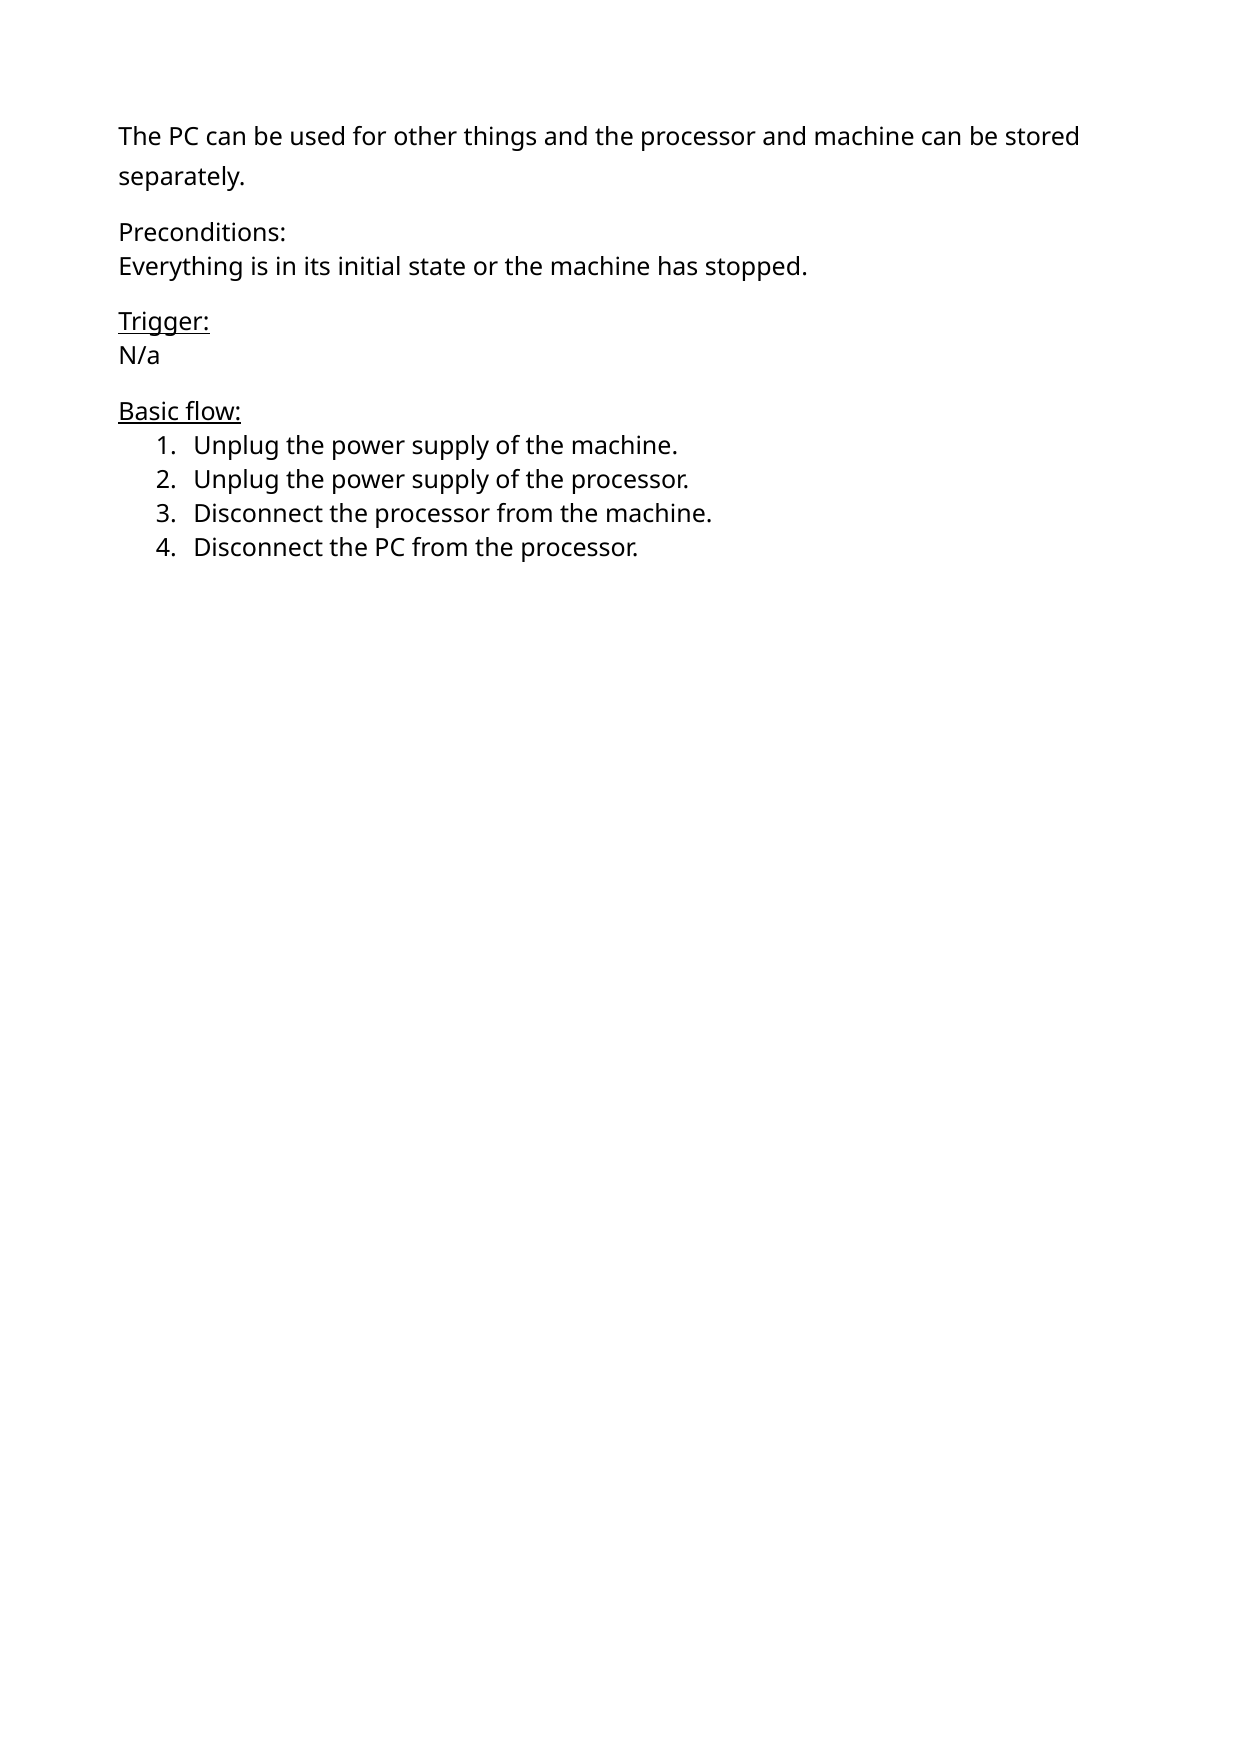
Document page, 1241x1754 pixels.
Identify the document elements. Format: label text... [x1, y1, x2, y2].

list Disconnect the processor from the machine. [156, 496, 1122, 529]
text Preconditions: [118, 214, 1122, 248]
text N/a [118, 338, 1122, 372]
text Everything is in its initial state or the machine has stopped. [118, 248, 1122, 282]
list Unplug the power supply of the processor. [156, 461, 1122, 496]
list Unplug the power supply of the machine. [156, 427, 1122, 461]
text Trigger: [118, 304, 1122, 338]
text Basic flow: [118, 393, 1122, 427]
text The PC can be used for other things and the processor and machine can be stored separately. [118, 118, 1122, 193]
list Disconnect the PC from the processor. [156, 529, 1122, 564]
